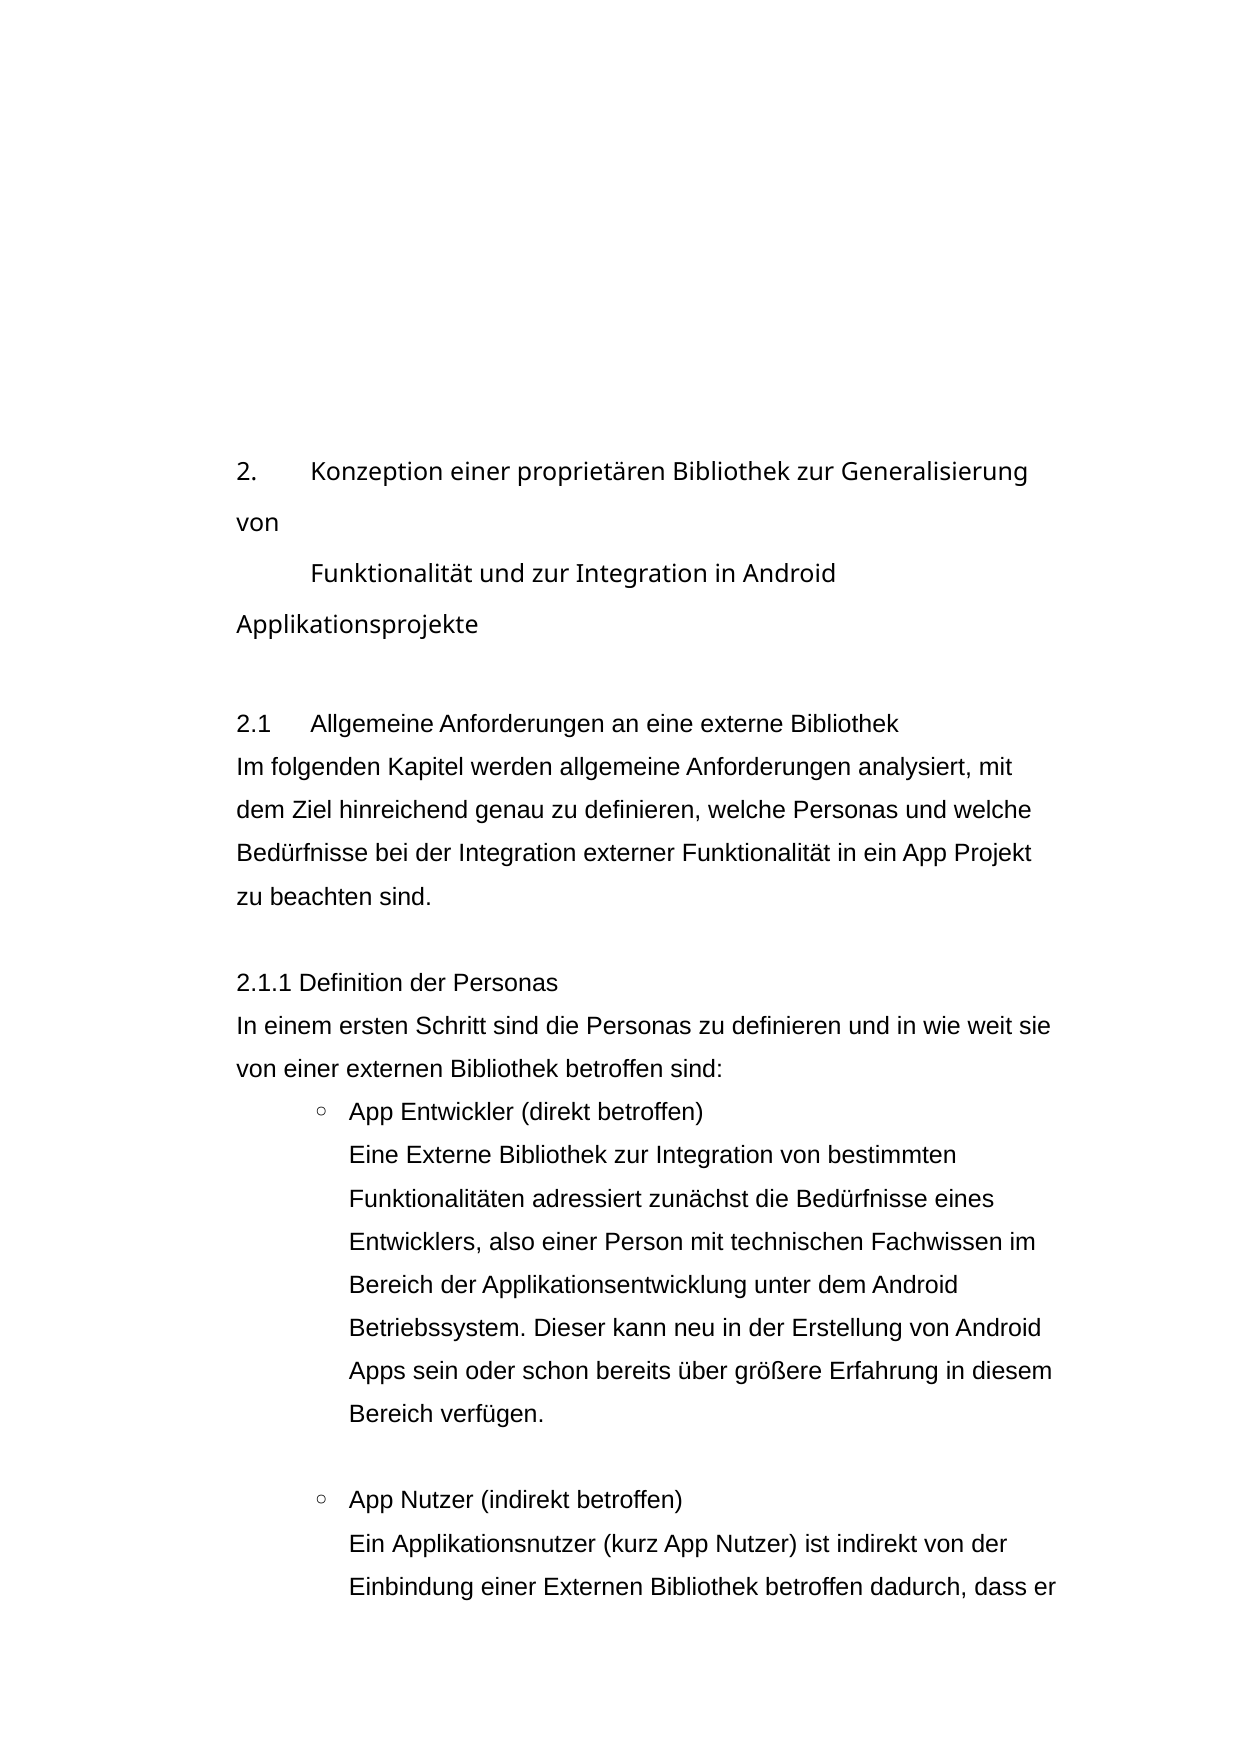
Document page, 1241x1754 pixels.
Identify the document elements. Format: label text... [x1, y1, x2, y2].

text Im folgenden Kapitel werden allgemeine Anforderungen analysiert, mit dem Ziel hinreichend genau zu definieren, welche Personas und welche Bedürfnisse bei der Integration externer Funktionalität in ein App Projekt zu beachten sind. [236, 752, 1063, 910]
text 2.1 Allgemeine Anforderungen an eine externe Bibliothek [236, 709, 1063, 738]
list Eine Externe Bibliothek zur Integration von bestimmten Funktionalitäten adressiert zunächst die Bedürfnisse eines Entwicklers, also einer Person mit technischen Fachwissen im Bereich der Applikationsentwicklung unter dem Android Betriebssystem. Dieser kann neu in der Erstellung von Android Apps sein oder schon bereits über größere Erfahrung in diesem Bereich verfügen. [311, 1140, 1063, 1428]
text 2. Konzeption einer proprietären Bibliothek zur Generalisierung von [236, 454, 1063, 539]
list Ein Applikationsnutzer (kurz App Nutzer) ist indirekt von der Einbindung einer Externen Bibliothek betroffen dadurch, dass er [311, 1529, 1063, 1601]
text Funktionalität und zur Integration in Android Applikationsprojekte [236, 556, 1063, 641]
list App Nutzer (indirekt betroffen) [311, 1485, 1063, 1514]
text 2.1.1 Definition der Personas [236, 968, 1063, 997]
list App Entwickler (direkt betroffen) [311, 1097, 1063, 1126]
text In einem ersten Schritt sind die Personas zu definieren und in wie weit sie von einer externen Bibliothek betroffen sind: [236, 1011, 1063, 1083]
